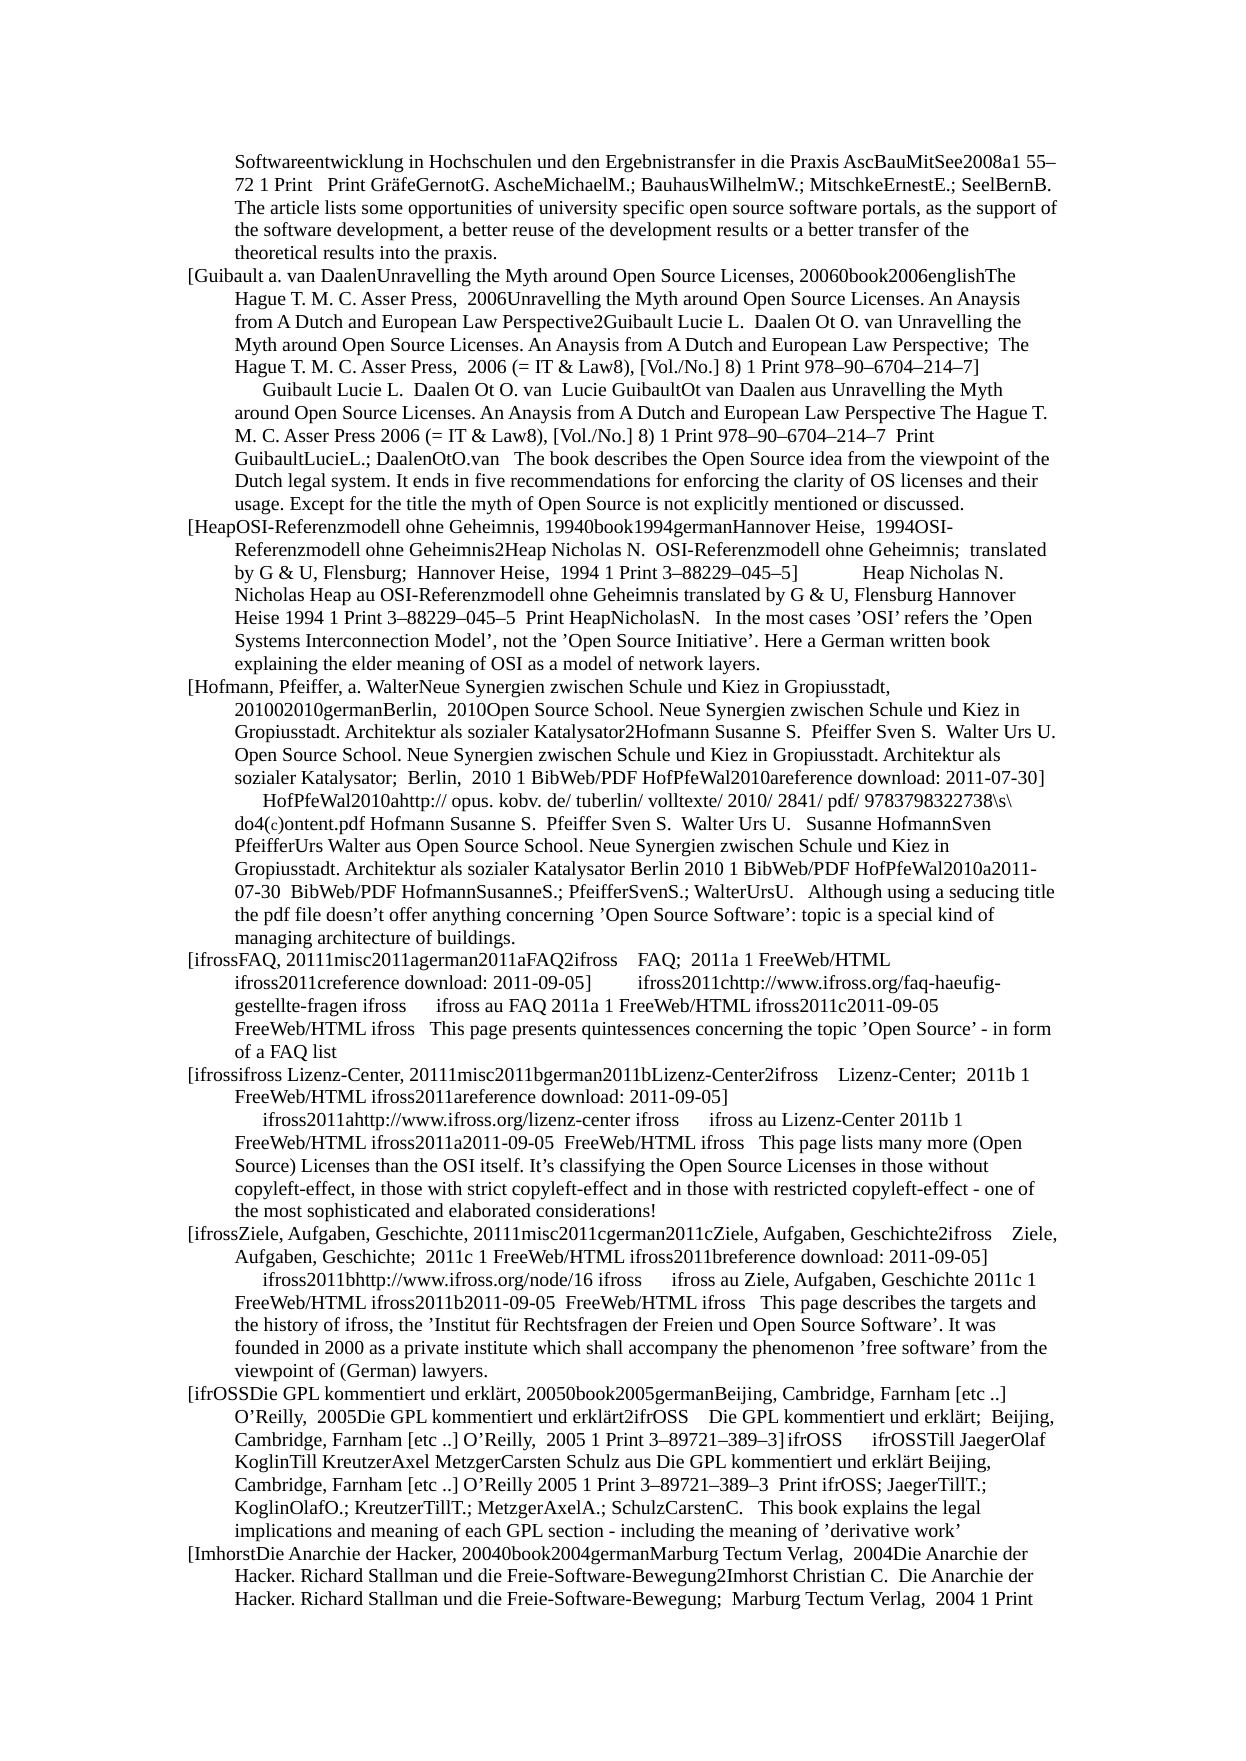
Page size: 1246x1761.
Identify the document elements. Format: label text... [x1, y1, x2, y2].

text [HeapOSI-Referenzmodell ohne Geheimnis, 19940book1994germanHannover Heise, 1994OSI-Referenzmodell ohne Geheimnis2Heap Nicholas N. OSI-Referenzmodell ohne Geheimnis; translated by G & U, Flensburg; Hannover Heise, 1994 1 Print 3–88229–045–5] Heap Nicholas N. Nicholas Heap au OSI-Referenzmodell ohne Geheimnis translated by G & U, Flensburg Hannover Heise 1994 1 Print 3–88229–045–5 Print HeapNicholasN. In the most cases ’OSI’ refers the ’Open Systems Interconnection Model’, not the ’Open Source Initiative’. Here a German written book explaining the elder meaning of OSI as a model of network layers. [187, 515, 1058, 675]
text Softwareentwicklung in Hochschulen und den Ergebnistransfer in die Praxis AscBauMitSee2008a1 55–72 1 Print Print GräfeGernotG. AscheMichaelM.; BauhausWilhelmW.; MitschkeErnestE.; SeelBernB. The article lists some opportunities of university specific open source software portals, as the support of the software development, a better reuse of the development results or a better transfer of the theoretical results into the praxis. [187, 150, 1058, 264]
text [Hofmann, Pfeiffer, a. WalterNeue Synergien zwischen Schule und Kiez in Gropiusstadt, 201002010germanBerlin, 2010Open Source School. Neue Synergien zwischen Schule und Kiez in Gropiusstadt. Architektur als sozialer Katalysator2Hofmann Susanne S. Pfeiffer Sven S. Walter Urs U. Open Source School. Neue Synergien zwischen Schule und Kiez in Gropiusstadt. Architektur als sozialer Katalysator; Berlin, 2010 1 BibWeb/PDF HofPfeWal2010areference download: 2011-07-30] HofPfeWal2010ahttp:// opus. kobv. de/ tuberlin/ volltexte/ 2010/ 2841/ pdf/ 9783798322738\s\do4(c)ontent.pdf Hofmann Susanne S. Pfeiffer Sven S. Walter Urs U. Susanne HofmannSven PfeifferUrs Walter aus Open Source School. Neue Synergien zwischen Schule und Kiez in Gropiusstadt. Architektur als sozialer Katalysator Berlin 2010 1 BibWeb/PDF HofPfeWal2010a2011-07-30 BibWeb/PDF HofmannSusanneS.; PfeifferSvenS.; WalterUrsU. Although using a seducing title the pdf file doesn’t offer anything concerning ’Open Source Software’: topic is a special kind of managing architecture of buildings. [187, 675, 1058, 948]
text [ifrOSSDie GPL kommentiert und erklärt, 20050book2005germanBeijing, Cambridge, Farnham [etc ..] O’Reilly, 2005Die GPL kommentiert und erklärt2ifrOSS Die GPL kommentiert und erklärt; Beijing, Cambridge, Farnham [etc ..] O’Reilly, 2005 1 Print 3–89721–389–3] ifrOSS ifrOSSTill JaegerOlaf KoglinTill KreutzerAxel MetzgerCarsten Schulz aus Die GPL kommentiert und erklärt Beijing, Cambridge, Farnham [etc ..] O’Reilly 2005 1 Print 3–89721–389–3 Print ifrOSS; JaegerTillT.; KoglinOlafO.; KreutzerTillT.; MetzgerAxelA.; SchulzCarstenC. This book explains the legal implications and meaning of each GPL section - including the meaning of ’derivative work’ [187, 1382, 1058, 1542]
text [Guibault a. van DaalenUnravelling the Myth around Open Source Licenses, 20060book2006englishThe Hague T. M. C. Asser Press, 2006Unravelling the Myth around Open Source Licenses. An Anaysis from A Dutch and European Law Perspective2Guibault Lucie L. Daalen Ot O. van Unravelling the Myth around Open Source Licenses. An Anaysis from A Dutch and European Law Perspective; The Hague T. M. C. Asser Press, 2006 (= IT & Law8), [Vol./No.] 8) 1 Print 978–90–6704–214–7] Guibault Lucie L. Daalen Ot O. van Lucie GuibaultOt van Daalen aus Unravelling the Myth around Open Source Licenses. An Anaysis from A Dutch and European Law Perspective The Hague T. M. C. Asser Press 2006 (= IT & Law8), [Vol./No.] 8) 1 Print 978–90–6704–214–7 Print GuibaultLucieL.; DaalenOtO.van The book describes the Open Source idea from the viewpoint of the Dutch legal system. It ends in five recommendations for enforcing the clarity of OS licenses and their usage. Except for the title the myth of Open Source is not explicitly mentioned or discussed. [187, 264, 1058, 515]
text [ifrossZiele, Aufgaben, Geschichte, 20111misc2011cgerman2011cZiele, Aufgaben, Geschichte2ifross Ziele, Aufgaben, Geschichte; 2011c 1 FreeWeb/HTML ifross2011breference download: 2011-09-05] ifross2011bhttp://www.ifross.org/node/16 ifross ifross au Ziele, Aufgaben, Geschichte 2011c 1 FreeWeb/HTML ifross2011b2011-09-05 FreeWeb/HTML ifross This page describes the targets and the history of ifross, the ’Institut für Rechtsfragen der Freien und Open Source Software’. It was founded in 2000 as a private institute which shall accompany the phenomenon ’free software’ from the viewpoint of (German) lawyers. [187, 1222, 1058, 1382]
text [ImhorstDie Anarchie der Hacker, 20040book2004germanMarburg Tectum Verlag, 2004Die Anarchie der Hacker. Richard Stallman und die Freie-Software-Bewegung2Imhorst Christian C. Die Anarchie der Hacker. Richard Stallman und die Freie-Software-Bewegung; Marburg Tectum Verlag, 2004 1 Print [187, 1542, 1058, 1610]
text [ifrossifross Lizenz-Center, 20111misc2011bgerman2011bLizenz-Center2ifross Lizenz-Center; 2011b 1 FreeWeb/HTML ifross2011areference download: 2011-09-05] ifross2011ahttp://www.ifross.org/lizenz-center ifross ifross au Lizenz-Center 2011b 1 FreeWeb/HTML ifross2011a2011-09-05 FreeWeb/HTML ifross This page lists many more (Open Source) Licenses than the OSI itself. It’s classifying the Open Source Licenses in those without copyleft-effect, in those with strict copyleft-effect and in those with restricted copyleft-effect - one of the most sophisticated and elaborated considerations! [187, 1062, 1058, 1222]
text [ifrossFAQ, 20111misc2011agerman2011aFAQ2ifross FAQ; 2011a 1 FreeWeb/HTML ifross2011creference download: 2011-09-05] ifross2011chttp://www.ifross.org/faq-haeufig-gestellte-fragen ifross ifross au FAQ 2011a 1 FreeWeb/HTML ifross2011c2011-09-05 FreeWeb/HTML ifross This page presents quintessences concerning the topic ’Open Source’ - in form of a FAQ list [187, 948, 1058, 1062]
